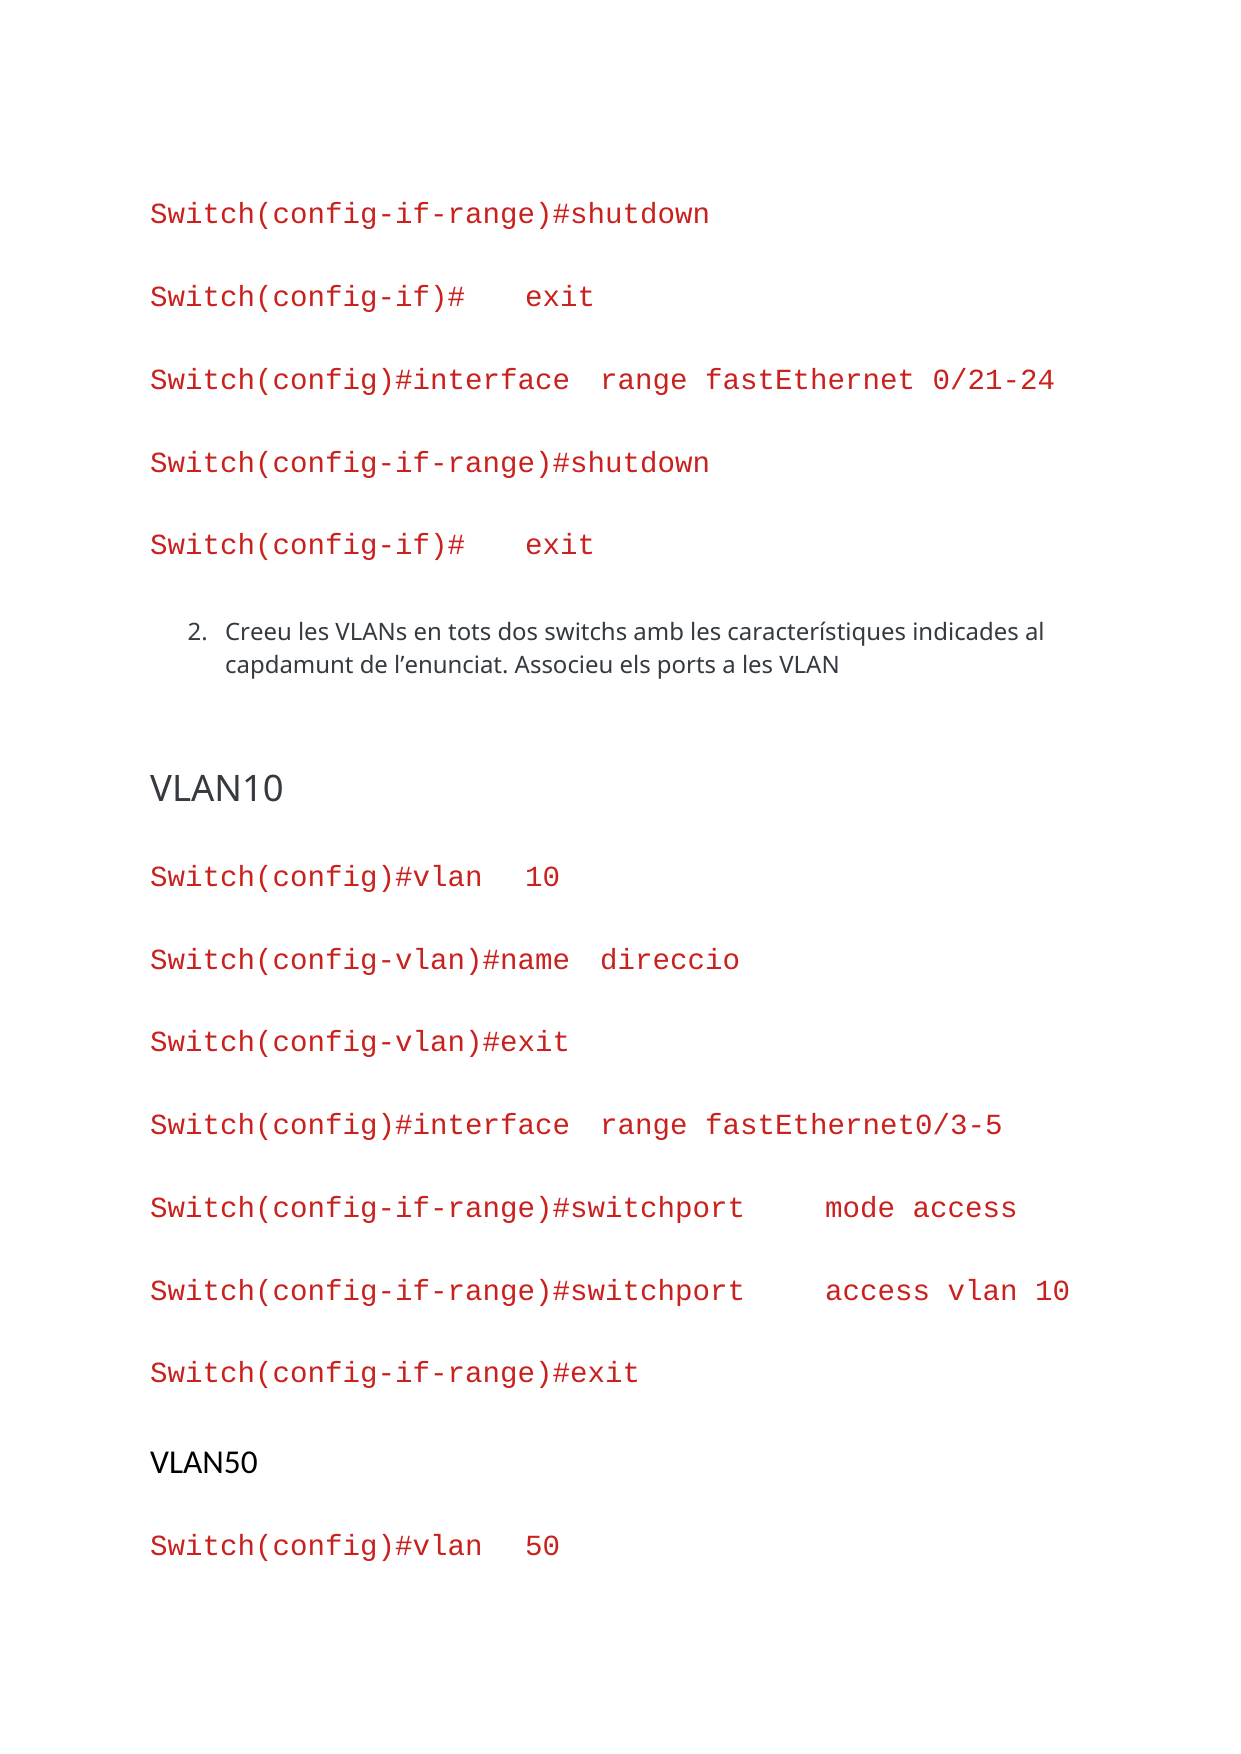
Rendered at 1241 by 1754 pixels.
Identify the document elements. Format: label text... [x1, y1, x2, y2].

list Creeu les VLANs en tots dos switchs amb les caracterı́stiques indicades al capdamunt de l’enunciat. Associeu els ports a les VLAN [187, 615, 1090, 680]
text VLAN10 Switch(config)#vlan 10 Switch(config-vlan)#name direccio Switch(config-vlan)#exit Switch(config)#interface range fastEthernet0/3-5 Switch(config-if-range)#switchport mode access Switch(config-if-range)#switchport access vlan 10 Switch(config-if-range)#exit VLAN50 Switch(config)#vlan 50 [150, 763, 1090, 1564]
text Switch(config-if-range)#shutdown Switch(config-if)# exit Switch(config)#interface range fastEthernet 0/21-24 Switch(config-if-range)#shutdown Switch(config-if)# exit [150, 150, 1090, 590]
